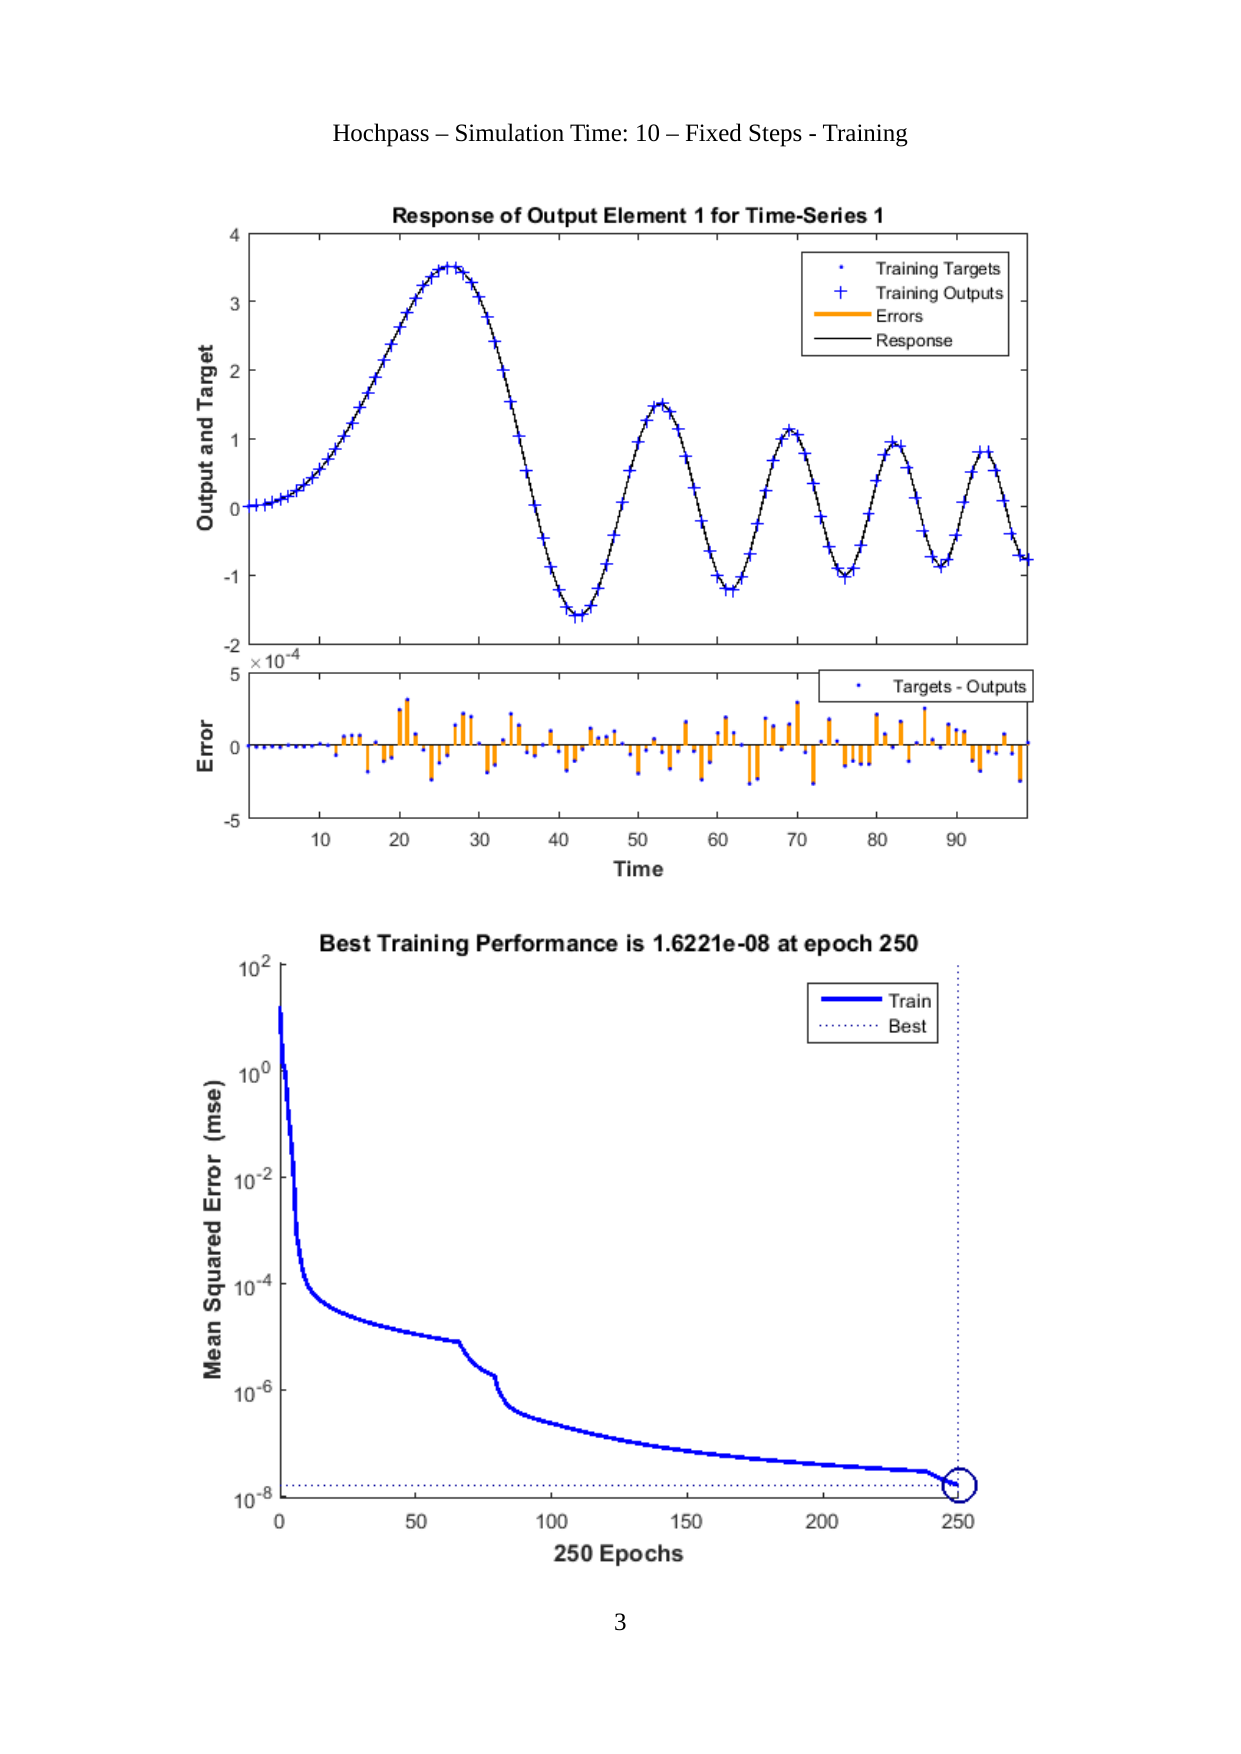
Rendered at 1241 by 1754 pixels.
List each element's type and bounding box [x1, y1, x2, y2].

picture [118, 180, 1123, 898]
picture [167, 914, 1042, 1571]
